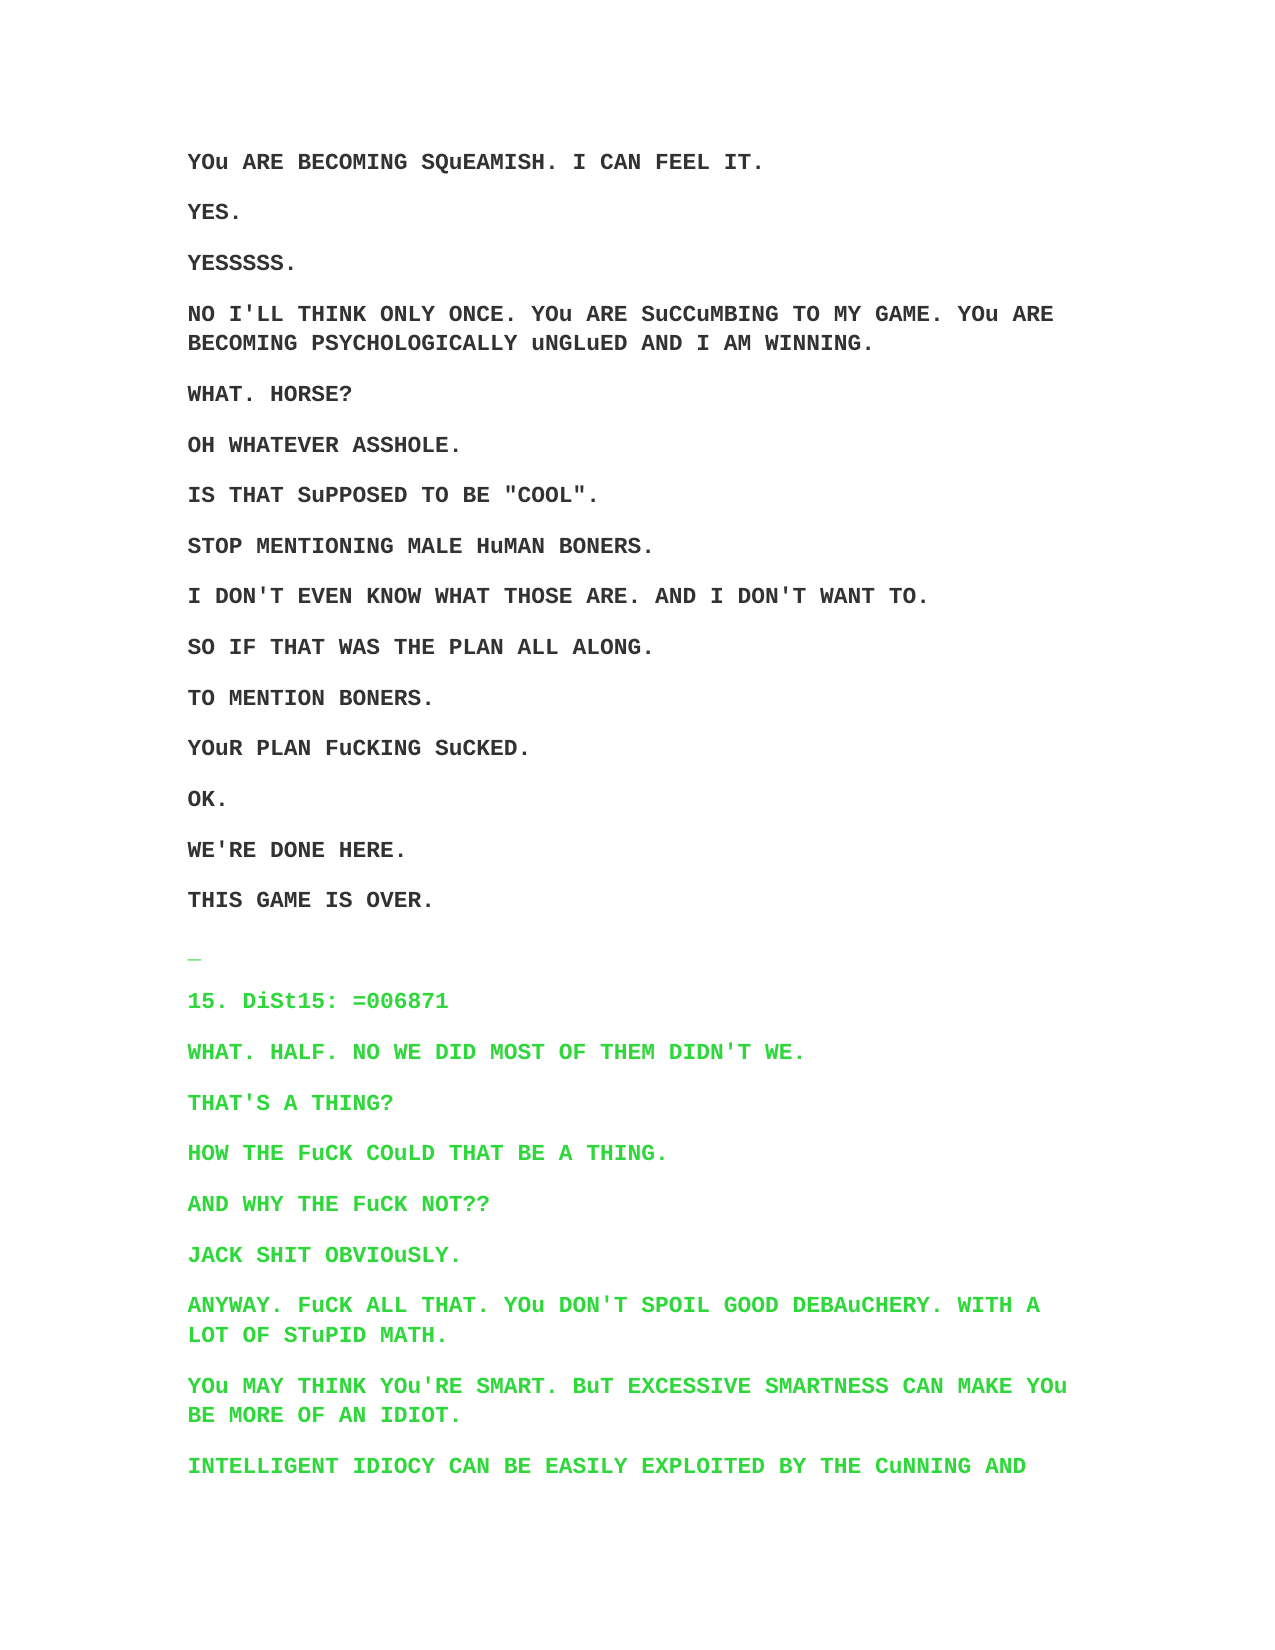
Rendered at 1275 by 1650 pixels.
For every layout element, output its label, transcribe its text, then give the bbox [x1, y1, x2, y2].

text WHAT. HALF. NO WE DID MOST OF THEM DIDN'T WE. [187, 1040, 1087, 1066]
text SO IF THAT WAS THE PLAN ALL ALONG. [187, 635, 1087, 661]
text ANYWAY. FuCK ALL THAT. YOu DON'T SPOIL GOOD DEBAuCHERY. WITH A LOT OF STuPID MATH. [187, 1293, 1087, 1349]
text YOu ARE BECOMING SQuEAMISH. I CAN FEEL IT. [187, 150, 1087, 176]
text HOW THE FuCK COuLD THAT BE A THING. [187, 1142, 1087, 1168]
text AND WHY THE FuCK NOT?? [187, 1192, 1087, 1218]
text YESSSSS. [187, 251, 1087, 277]
text I DON'T EVEN KNOW WHAT THOSE ARE. AND I DON'T WANT TO. [187, 585, 1087, 611]
text THAT'S A THING? [187, 1091, 1087, 1117]
text JACK SHIT OBVIOuSLY. [187, 1243, 1087, 1269]
text OK. [187, 787, 1087, 813]
text INTELLIGENT IDIOCY CAN BE EASILY EXPLOITED BY THE CuNNING AND [187, 1454, 1087, 1480]
text YOuR PLAN FuCKING SuCKED. [187, 737, 1087, 763]
text 15. DiSt15: =006871 [187, 990, 1087, 1016]
text _ [187, 939, 1087, 965]
text NO I'LL THINK ONLY ONCE. YOu ARE SuCCuMBING TO MY GAME. YOu ARE BECOMING PSYCHOLOGICALLY uNGLuED AND I AM WINNING. [187, 302, 1087, 358]
text WE'RE DONE HERE. [187, 838, 1087, 864]
text THIS GAME IS OVER. [187, 888, 1087, 914]
text YOu MAY THINK YOu'RE SMART. BuT EXCESSIVE SMARTNESS CAN MAKE YOu BE MORE OF AN IDIOT. [187, 1374, 1087, 1430]
text WHAT. HORSE? [187, 382, 1087, 408]
text STOP MENTIONING MALE HuMAN BONERS. [187, 534, 1087, 560]
text IS THAT SuPPOSED TO BE "COOL". [187, 483, 1087, 509]
text OH WHATEVER ASSHOLE. [187, 433, 1087, 459]
text YES. [187, 201, 1087, 227]
text TO MENTION BONERS. [187, 686, 1087, 712]
